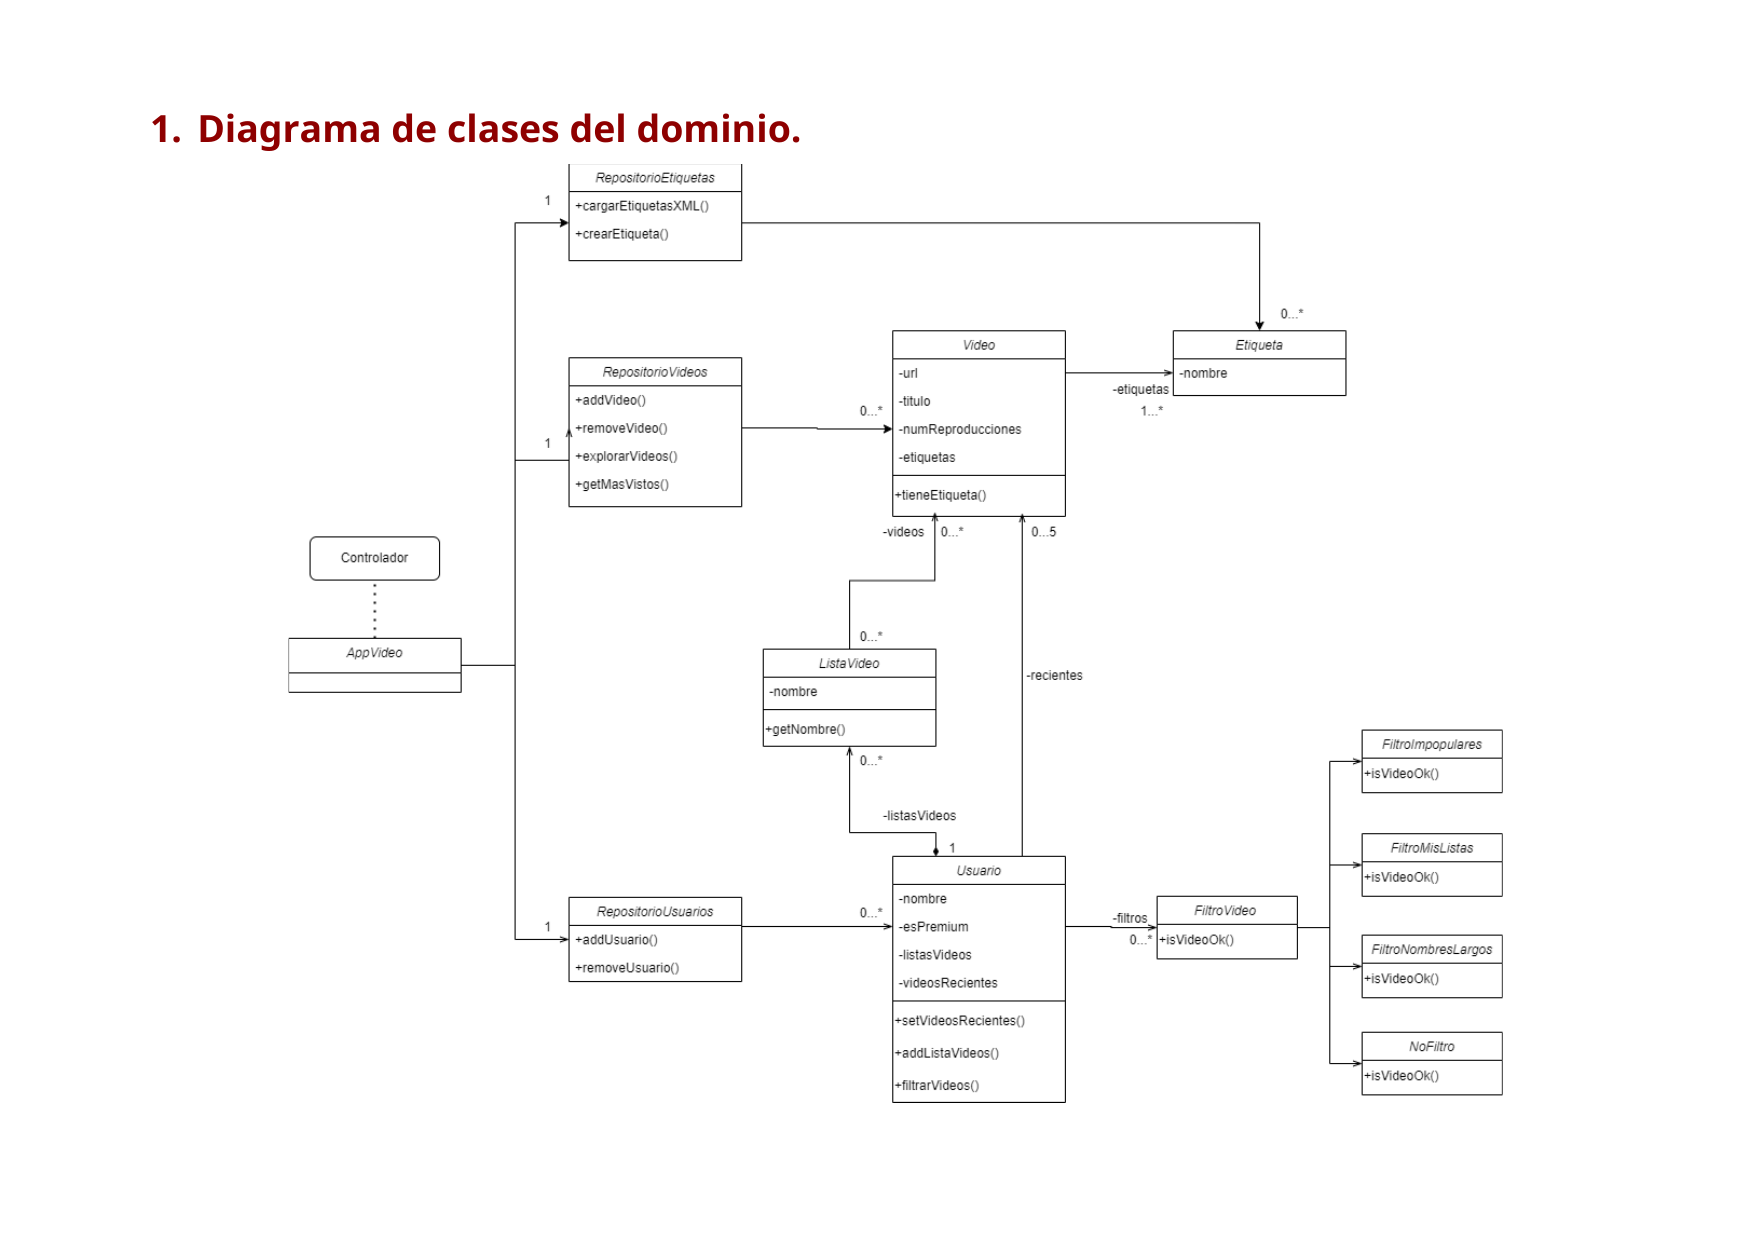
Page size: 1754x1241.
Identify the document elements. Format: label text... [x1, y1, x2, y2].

list Diagrama de clases del dominio. [150, 102, 1679, 153]
